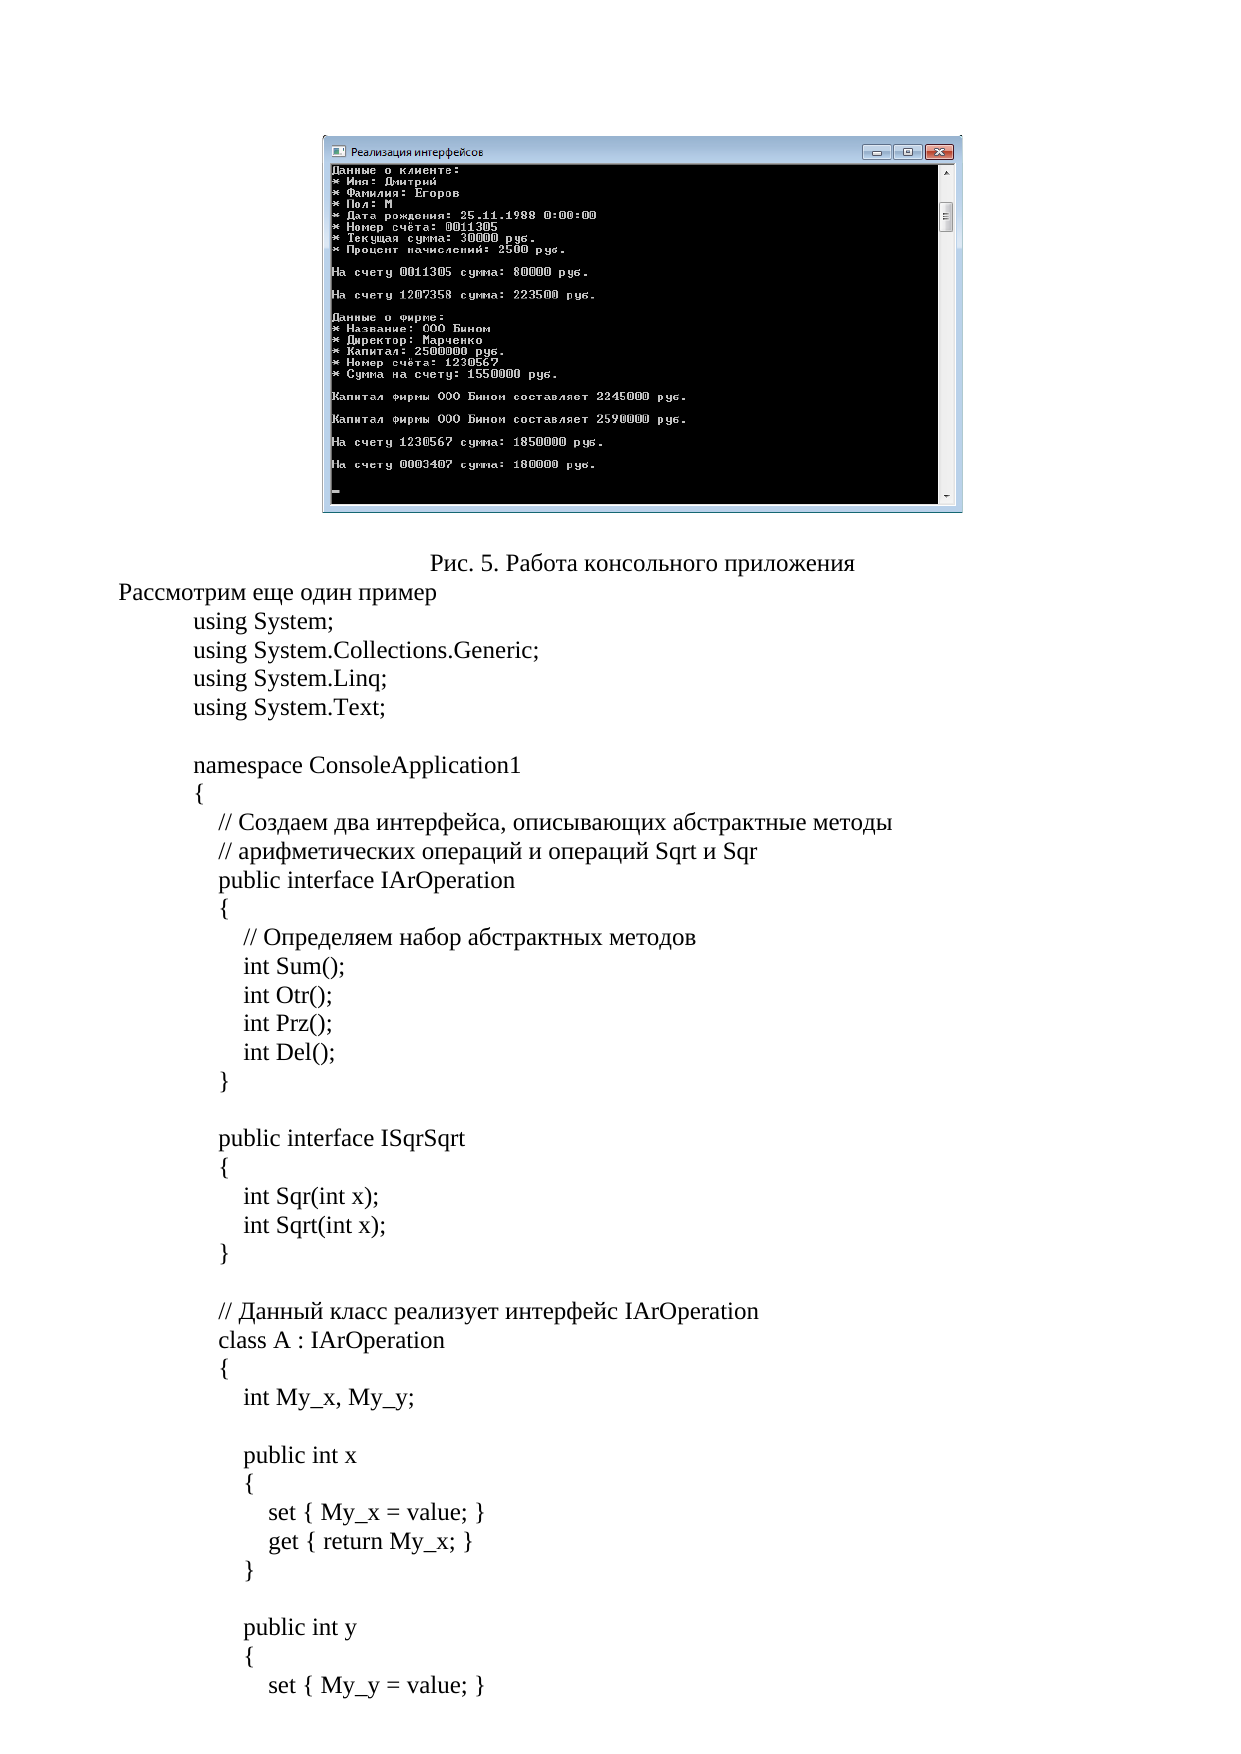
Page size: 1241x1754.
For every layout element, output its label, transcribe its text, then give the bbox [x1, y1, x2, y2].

text using System.Collections.Generic; [118, 635, 1167, 663]
text // Определяем набор абстрактных методов [118, 922, 1167, 951]
text int Prz(); [118, 1008, 1167, 1037]
text public interface ISqrSqrt [118, 1123, 1167, 1152]
text Рассмотрим еще один пример [118, 577, 1167, 606]
text int Sqrt(int x); [118, 1210, 1167, 1238]
text Рис. 5. Работа консольного приложения [118, 548, 1167, 577]
text { [118, 1353, 1167, 1382]
text using System.Text; [118, 692, 1167, 721]
text public int x [118, 1440, 1167, 1468]
text { [118, 1152, 1167, 1181]
text int Otr(); [118, 980, 1167, 1008]
text int My_x, My_y; [118, 1382, 1167, 1411]
text public interface IArOperation [118, 865, 1167, 893]
text using System; [118, 606, 1167, 635]
text get { return My_x; } [118, 1526, 1167, 1555]
text // Данный класс реализует интерфейс IArOperation [118, 1296, 1167, 1325]
text } [118, 1066, 1167, 1095]
text public int y [118, 1612, 1167, 1641]
text set { My_x = value; } [118, 1497, 1167, 1526]
text namespace ConsoleApplication1 [118, 750, 1167, 778]
text { [118, 893, 1167, 922]
text // арифметических операций и операций Sqrt и Sqr [118, 836, 1167, 865]
picture [322, 135, 963, 513]
text } [118, 1555, 1167, 1583]
text int Sqr(int x); [118, 1181, 1167, 1210]
text } [118, 1238, 1167, 1267]
text class A : IArOperation [118, 1325, 1167, 1353]
text int Del(); [118, 1037, 1167, 1066]
text int Sum(); [118, 951, 1167, 980]
text { [118, 778, 1167, 807]
text set { My_y = value; } [118, 1670, 1167, 1698]
text { [118, 1468, 1167, 1497]
text { [118, 1641, 1167, 1670]
text using System.Linq; [118, 663, 1167, 692]
text // Создаем два интерфейса, описывающих абстрактные методы [118, 807, 1167, 836]
